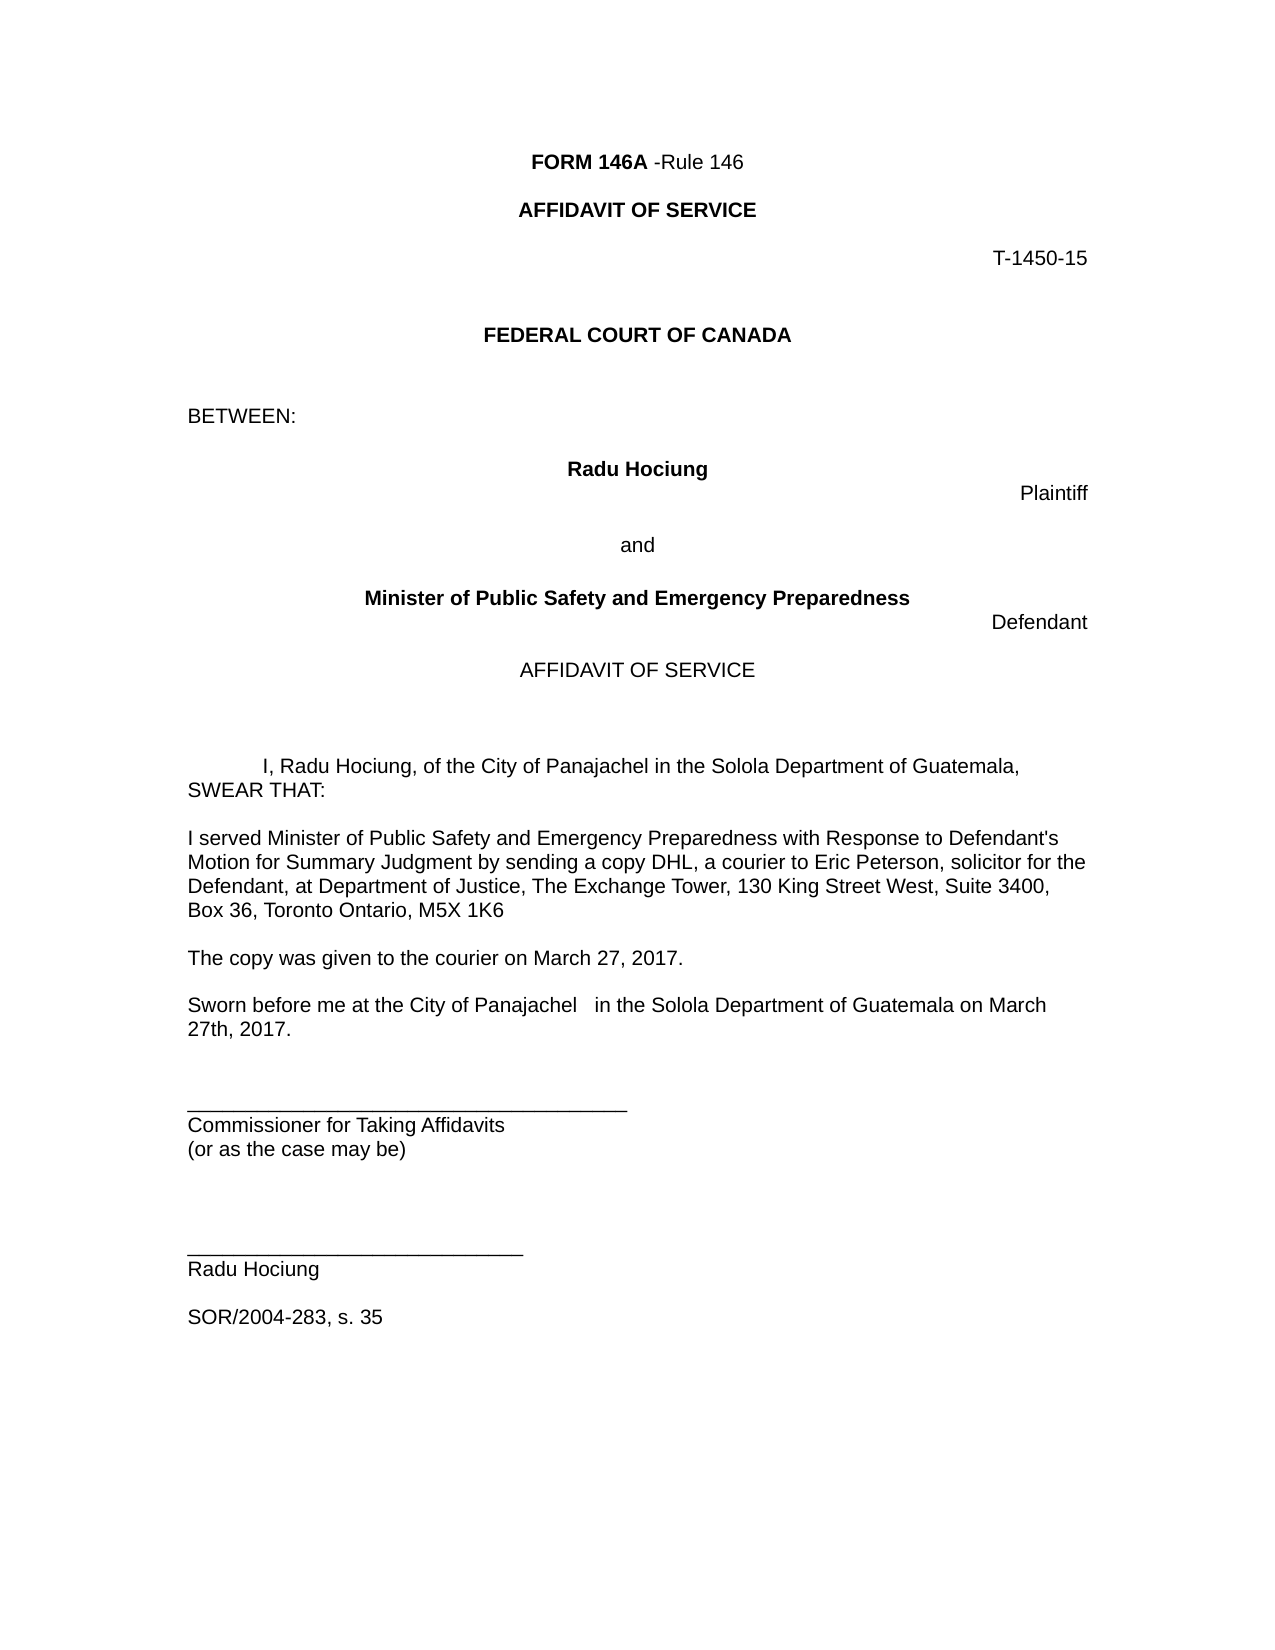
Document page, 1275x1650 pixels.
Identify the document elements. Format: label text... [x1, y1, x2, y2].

text FEDERAL COURT OF CANADA [187, 322, 1087, 346]
text Radu Hociung [187, 457, 1087, 481]
text FORM 146A -Rule 146 [187, 150, 1087, 174]
text and [187, 533, 1087, 557]
text AFFIDAVIT OF SERVICE [187, 658, 1087, 682]
text SOR/2004-283, s. 35 [187, 1305, 1087, 1329]
text _____________________________ [187, 1233, 1087, 1257]
text T-1450-15 [187, 246, 1087, 270]
text Commissioner for Taking Affidavits [187, 1113, 1087, 1137]
text Plaintiff [187, 481, 1087, 504]
text AFFIDAVIT OF SERVICE [187, 198, 1087, 222]
text I, Radu Hociung, of the City of Panajachel in the Solola Department of Guatemala, SWEAR THAT: [187, 754, 1087, 802]
text (or as the case may be) [187, 1137, 1087, 1161]
text BETWEEN: [187, 404, 1087, 428]
text Radu Hociung [187, 1257, 1087, 1281]
text Sworn before me at the City of Panajachel in the Solola Department of Guatemala on March 27th, 2017. [187, 993, 1087, 1041]
text I served Minister of Public Safety and Emergency Preparedness with Response to Defendant's Motion for Summary Judgment by sending a copy DHL, a courier to Eric Peterson, solicitor for the Defendant, at Department of Justice, The Exchange Tower, 130 King Street West, Suite 3400, Box 36, Toronto Ontario, M5X 1K6 [187, 826, 1087, 921]
text ______________________________________ [187, 1089, 1087, 1113]
text Minister of Public Safety and Emergency Preparedness [187, 586, 1087, 610]
text Defendant [187, 610, 1087, 634]
text The copy was given to the courier on March 27, 2017. [187, 945, 1087, 969]
